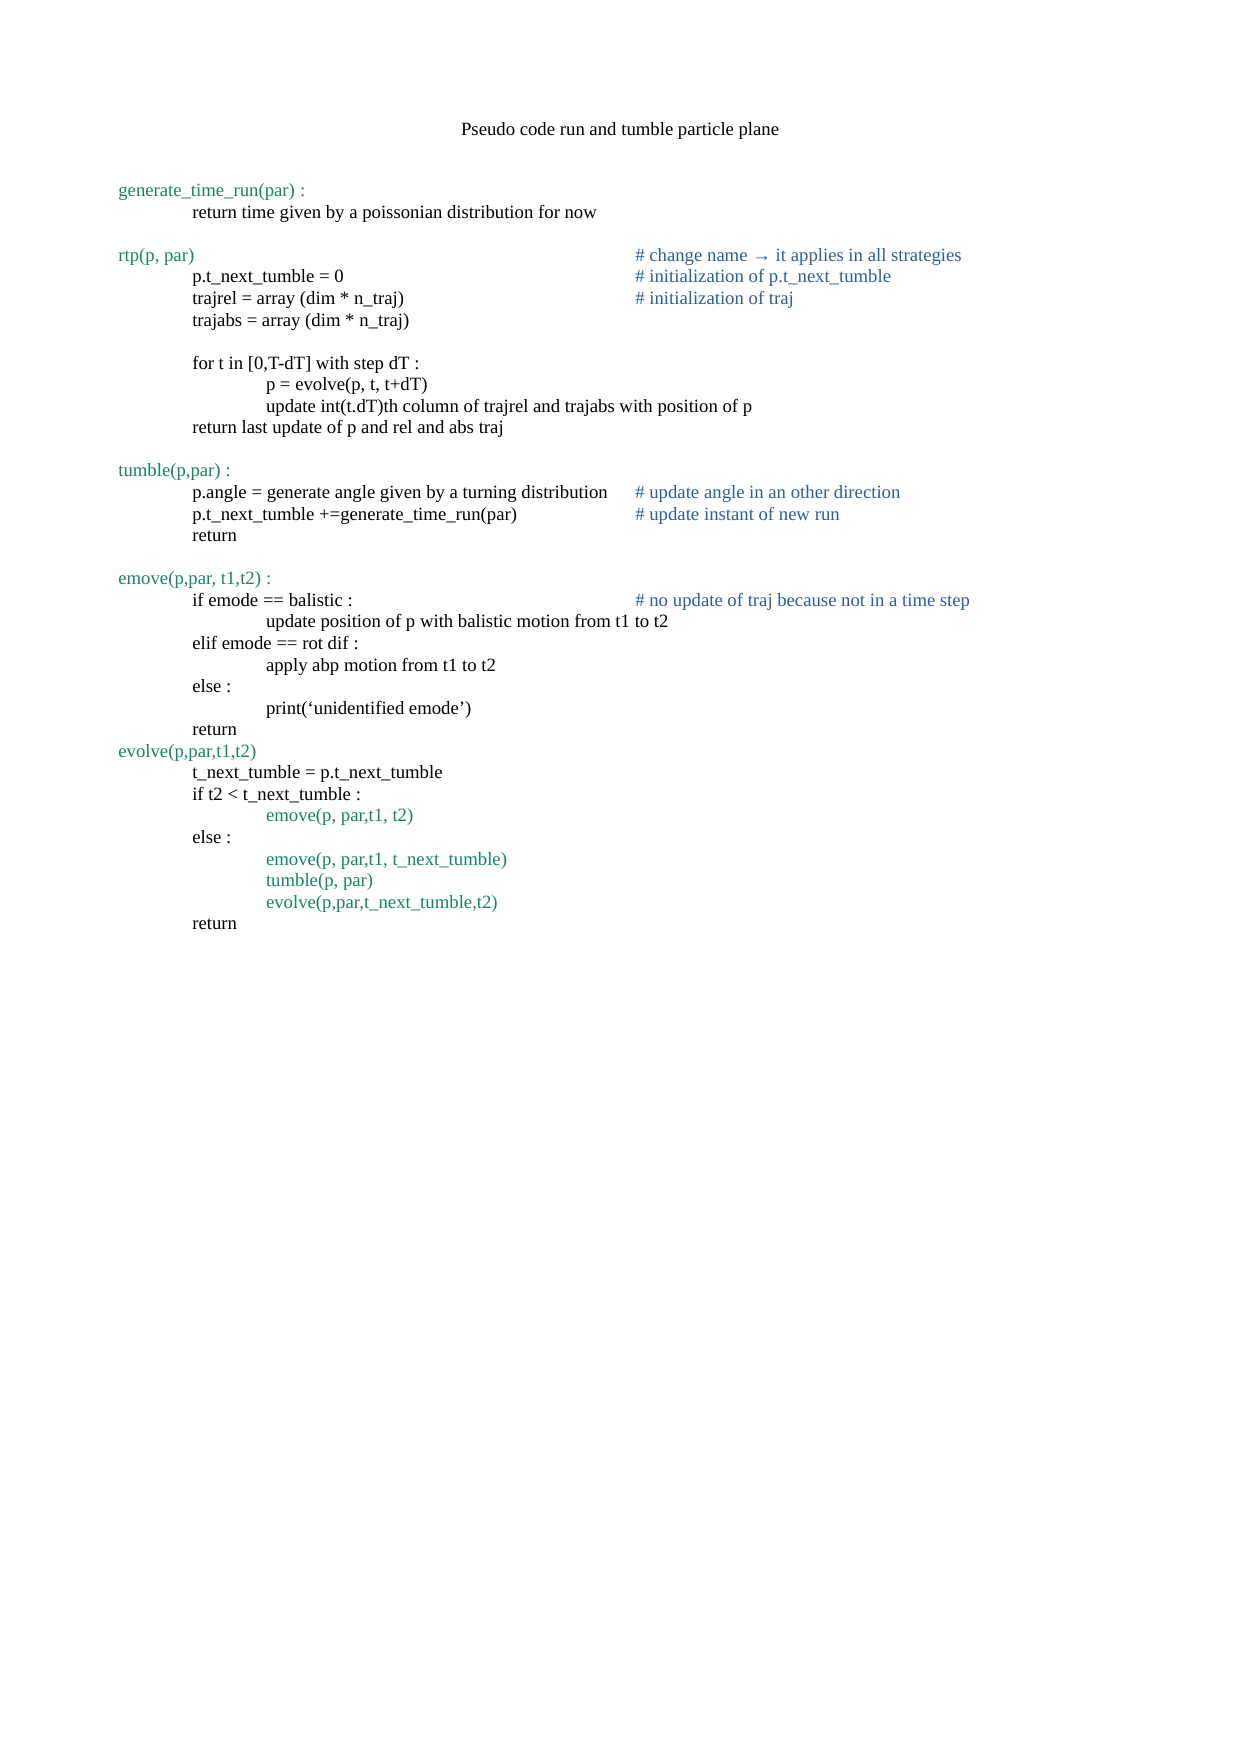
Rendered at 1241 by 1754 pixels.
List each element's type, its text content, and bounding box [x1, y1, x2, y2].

text evolve(p,par,t_next_tumble,t2) [118, 891, 1122, 912]
text for t in [0,T-dT] with step dT : [118, 352, 1122, 373]
text trajabs = array (dim * n_traj) [118, 308, 1122, 330]
text trajrel = array (dim * n_traj) # initialization of traj [118, 287, 1122, 308]
text if t2 < t_next_tumble : [118, 783, 1122, 804]
text tumble(p,par) : [118, 459, 1122, 481]
text emove(p,par, t1,t2) : [118, 567, 1122, 589]
text return [118, 524, 1122, 546]
text Pseudo code run and tumble particle plane [118, 118, 1122, 140]
text update position of p with balistic motion from t1 to t2 [118, 610, 1122, 632]
text emove(p, par,t1, t_next_tumble) [118, 847, 1122, 869]
text rtp(p, par) # change name → it applies in all strategies [118, 244, 1122, 265]
text return [118, 718, 1122, 740]
text p.t_next_tumble +=generate_time_run(par) # update instant of new run [118, 502, 1122, 524]
text p.angle = generate angle given by a turning distribution # update angle in an other direction [118, 481, 1122, 502]
text return time given by a poissonian distribution for now [118, 201, 1122, 222]
text update int(t.dT)th column of trajrel and trajabs with position of p [118, 395, 1122, 416]
text t_next_tumble = p.t_next_tumble [118, 761, 1122, 783]
text p = evolve(p, t, t+dT) [118, 373, 1122, 395]
text elif emode == rot dif : [118, 632, 1122, 653]
text p.t_next_tumble = 0 # initialization of p.t_next_tumble [118, 265, 1122, 287]
text else : [118, 675, 1122, 697]
text generate_time_run(par) : [118, 179, 1122, 201]
text else : [118, 826, 1122, 847]
text return last update of p and rel and abs traj [118, 416, 1122, 438]
text emove(p, par,t1, t2) [118, 804, 1122, 826]
text return [118, 912, 1122, 934]
text tumble(p, par) [118, 869, 1122, 891]
text print(‘unidentified emode’) [118, 697, 1122, 718]
text apply abp motion from t1 to t2 [118, 653, 1122, 675]
text evolve(p,par,t1,t2) [118, 740, 1122, 761]
text if emode == balistic : # no update of traj because not in a time step [118, 589, 1122, 610]
